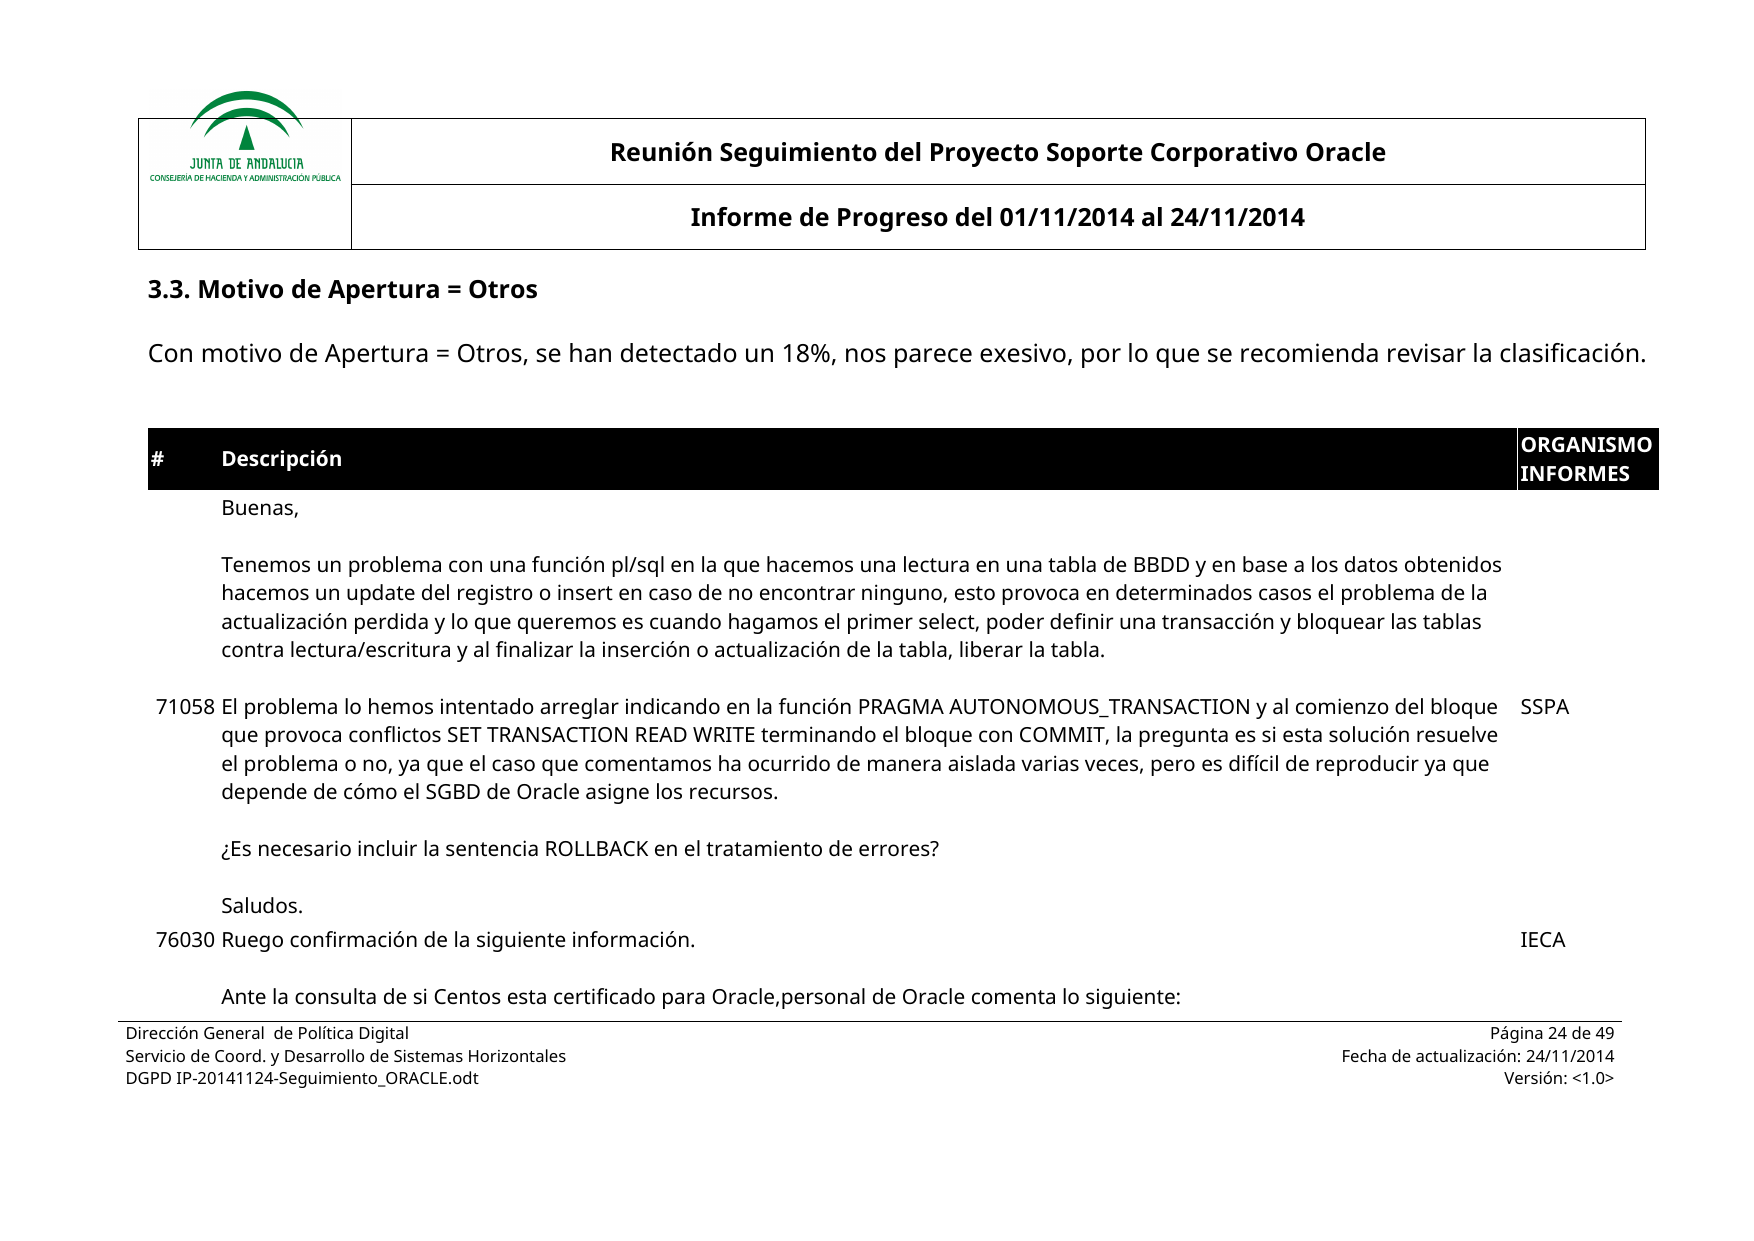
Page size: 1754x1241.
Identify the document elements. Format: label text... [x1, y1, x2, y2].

subtitle Motivo de Apertura = Otros [148, 272, 1665, 306]
table_cell 71058 [148, 490, 218, 923]
table_cell IECA [1518, 923, 1659, 1014]
table_cell SSPA [1518, 490, 1659, 923]
picture [149, 119, 342, 182]
text Con motivo de Apertura = Otros, se han detectado un 18%, nos parece exesivo, por lo que se recomienda revisar la clasificación. [148, 336, 1665, 370]
picture [149, 89, 342, 118]
table_cell 76030 [148, 923, 218, 1014]
table_header Descripción [218, 428, 1517, 490]
table_header ORGANISMO INFORMES [1518, 428, 1659, 490]
table_header # [148, 428, 218, 490]
table_cell Ruego confirmación de la siguiente información. Ante la consulta de si Centos esta certificado para Oracle,personal de Oracle comenta lo siguiente: [218, 923, 1517, 1014]
table_cell Buenas, Tenemos un problema con una función pl/sql en la que hacemos una lectura en una tabla de BBDD y en base a los datos obtenidos hacemos un update del registro o insert en caso de no encontrar ninguno, esto provoca en determinados casos el problema de la actualización perdida y lo que queremos es cuando hagamos el primer select, poder definir una transacción y bloquear las tablas contra lectura/escritura y al finalizar la inserción o actualización de la tabla, liberar la tabla. El problema lo hemos intentado arreglar indicando en la función PRAGMA AUTONOMOUS_TRANSACTION y al comienzo del bloque que provoca conflictos SET TRANSACTION READ WRITE terminando el bloque con COMMIT, la pregunta es si esta solución resuelve el problema o no, ya que el caso que comentamos ha ocurrido de manera aislada varias veces, pero es difícil de reproducir ya que depende de cómo el SGBD de Oracle asigne los recursos. ¿Es necesario incluir la sentencia ROLLBACK en el tratamiento de errores? Saludos. [218, 490, 1517, 923]
